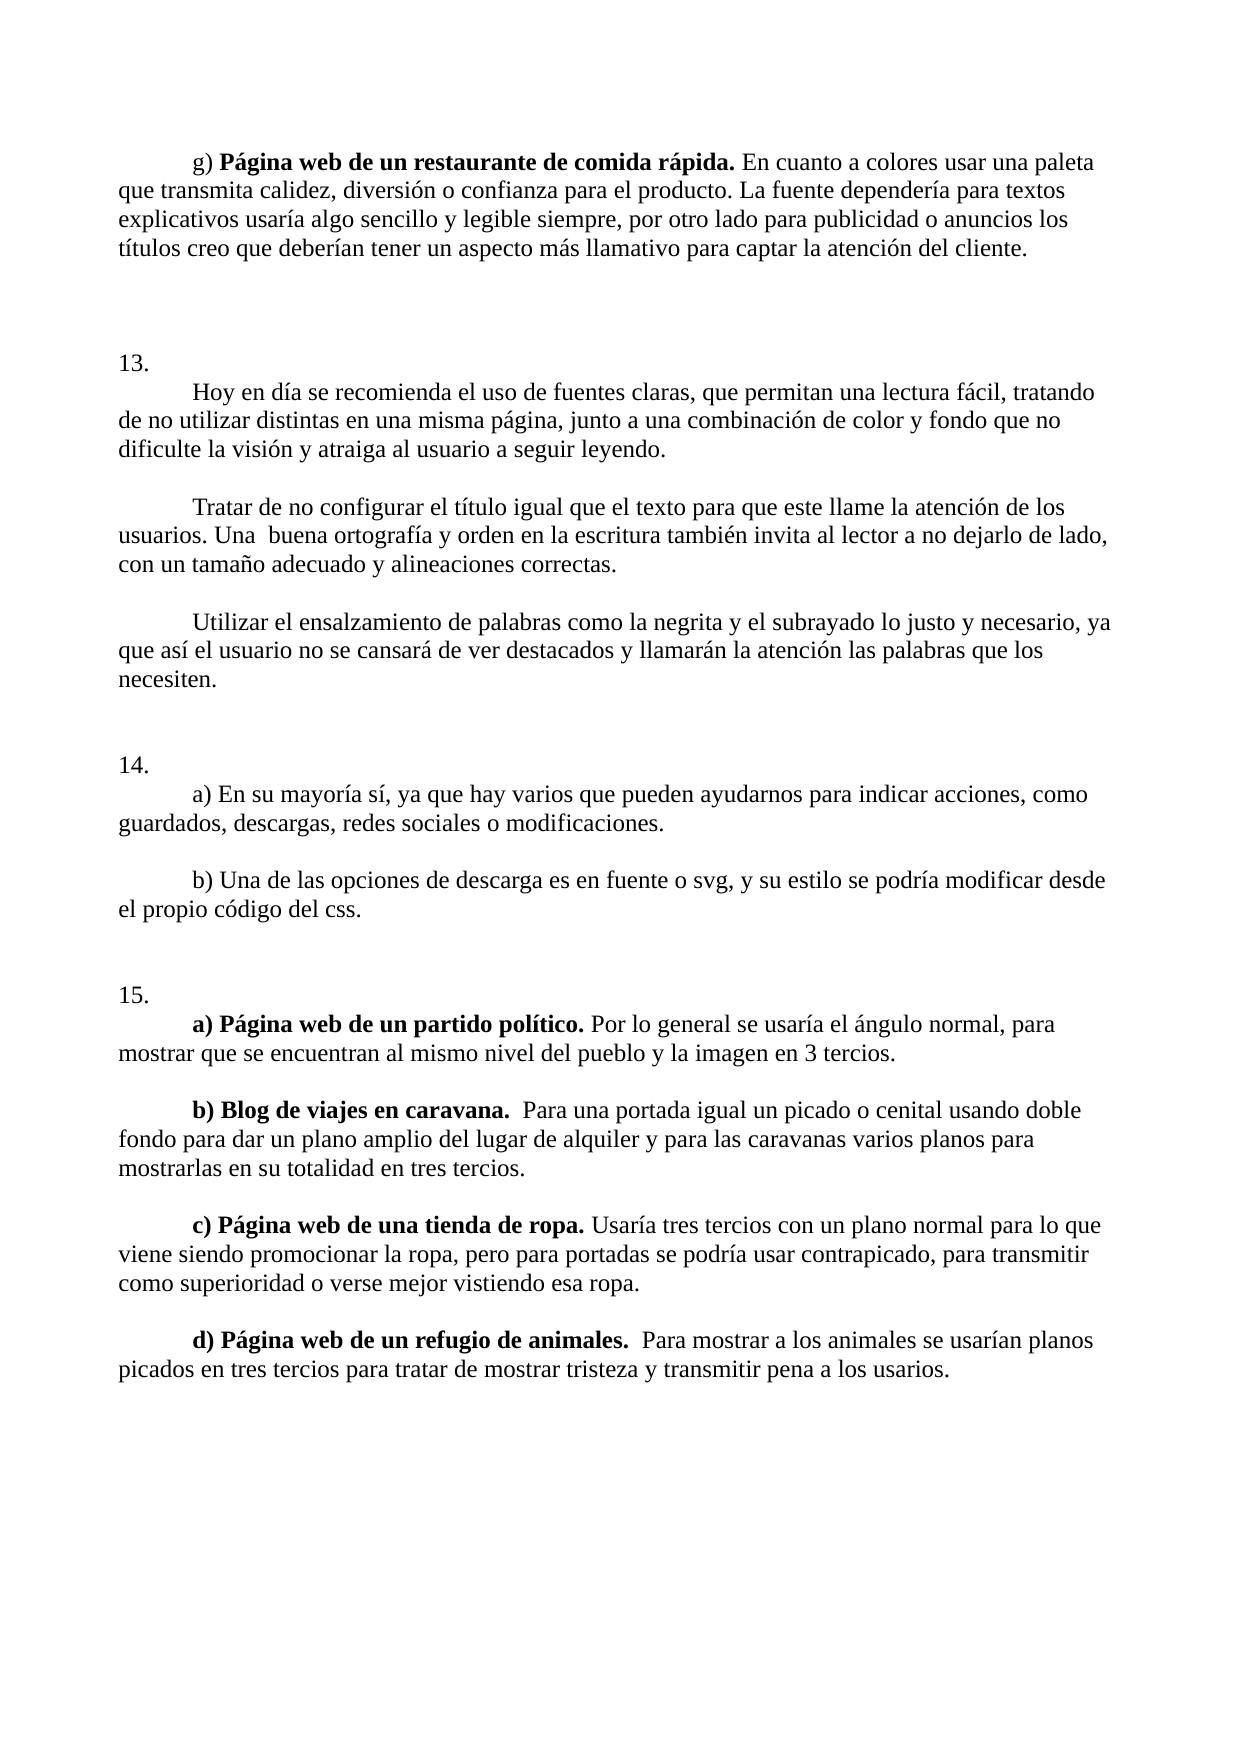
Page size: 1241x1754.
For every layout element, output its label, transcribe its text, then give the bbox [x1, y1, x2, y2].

text b) Blog de viajes en caravana. Para una portada igual un picado o cenital usando doble fondo para dar un plano amplio del lugar de alquiler y para las caravanas varios planos para mostrarlas en su totalidad en tres tercios. [118, 1096, 1122, 1182]
text 13. [118, 348, 1122, 377]
text Tratar de no configurar el título igual que el texto para que este llame la atención de los usuarios. Una buena ortografía y orden en la escritura también invita al lector a no dejarlo de lado, con un tamaño adecuado y alineaciones correctas. [118, 492, 1122, 578]
text 14. [118, 751, 1122, 779]
text 15. [118, 981, 1122, 1009]
text a) En su mayoría sí, ya que hay varios que pueden ayudarnos para indicar acciones, como guardados, descargas, redes sociales o modificaciones. [118, 779, 1122, 837]
text b) Una de las opciones de descarga es en fuente o svg, y su estilo se podría modificar desde el propio código del css. [118, 866, 1122, 923]
text d) Página web de un refugio de animales. Para mostrar a los animales se usarían planos picados en tres tercios para tratar de mostrar tristeza y transmitir pena a los usarios. [118, 1326, 1122, 1383]
text Utilizar el ensalzamiento de palabras como la negrita y el subrayado lo justo y necesario, ya que así el usuario no se cansará de ver destacados y llamarán la atención las palabras que los necesiten. [118, 607, 1122, 693]
text Hoy en día se recomienda el uso de fuentes claras, que permitan una lectura fácil, tratando de no utilizar distintas en una misma página, junto a una combinación de color y fondo que no dificulte la visión y atraiga al usuario a seguir leyendo. [118, 377, 1122, 463]
text g) Página web de un restaurante de comida rápida. En cuanto a colores usar una paleta que transmita calidez, diversión o confianza para el producto. La fuente dependería para textos explicativos usaría algo sencillo y legible siempre, por otro lado para publicidad o anuncios los títulos creo que deberían tener un aspecto más llamativo para captar la atención del cliente. [118, 147, 1122, 262]
text a) Página web de un partido político. Por lo general se usaría el ángulo normal, para mostrar que se encuentran al mismo nivel del pueblo y la imagen en 3 tercios. [118, 1009, 1122, 1067]
text c) Página web de una tienda de ropa. Usaría tres tercios con un plano normal para lo que viene siendo promocionar la ropa, pero para portadas se podría usar contrapicado, para transmitir como superioridad o verse mejor vistiendo esa ropa. [118, 1211, 1122, 1297]
